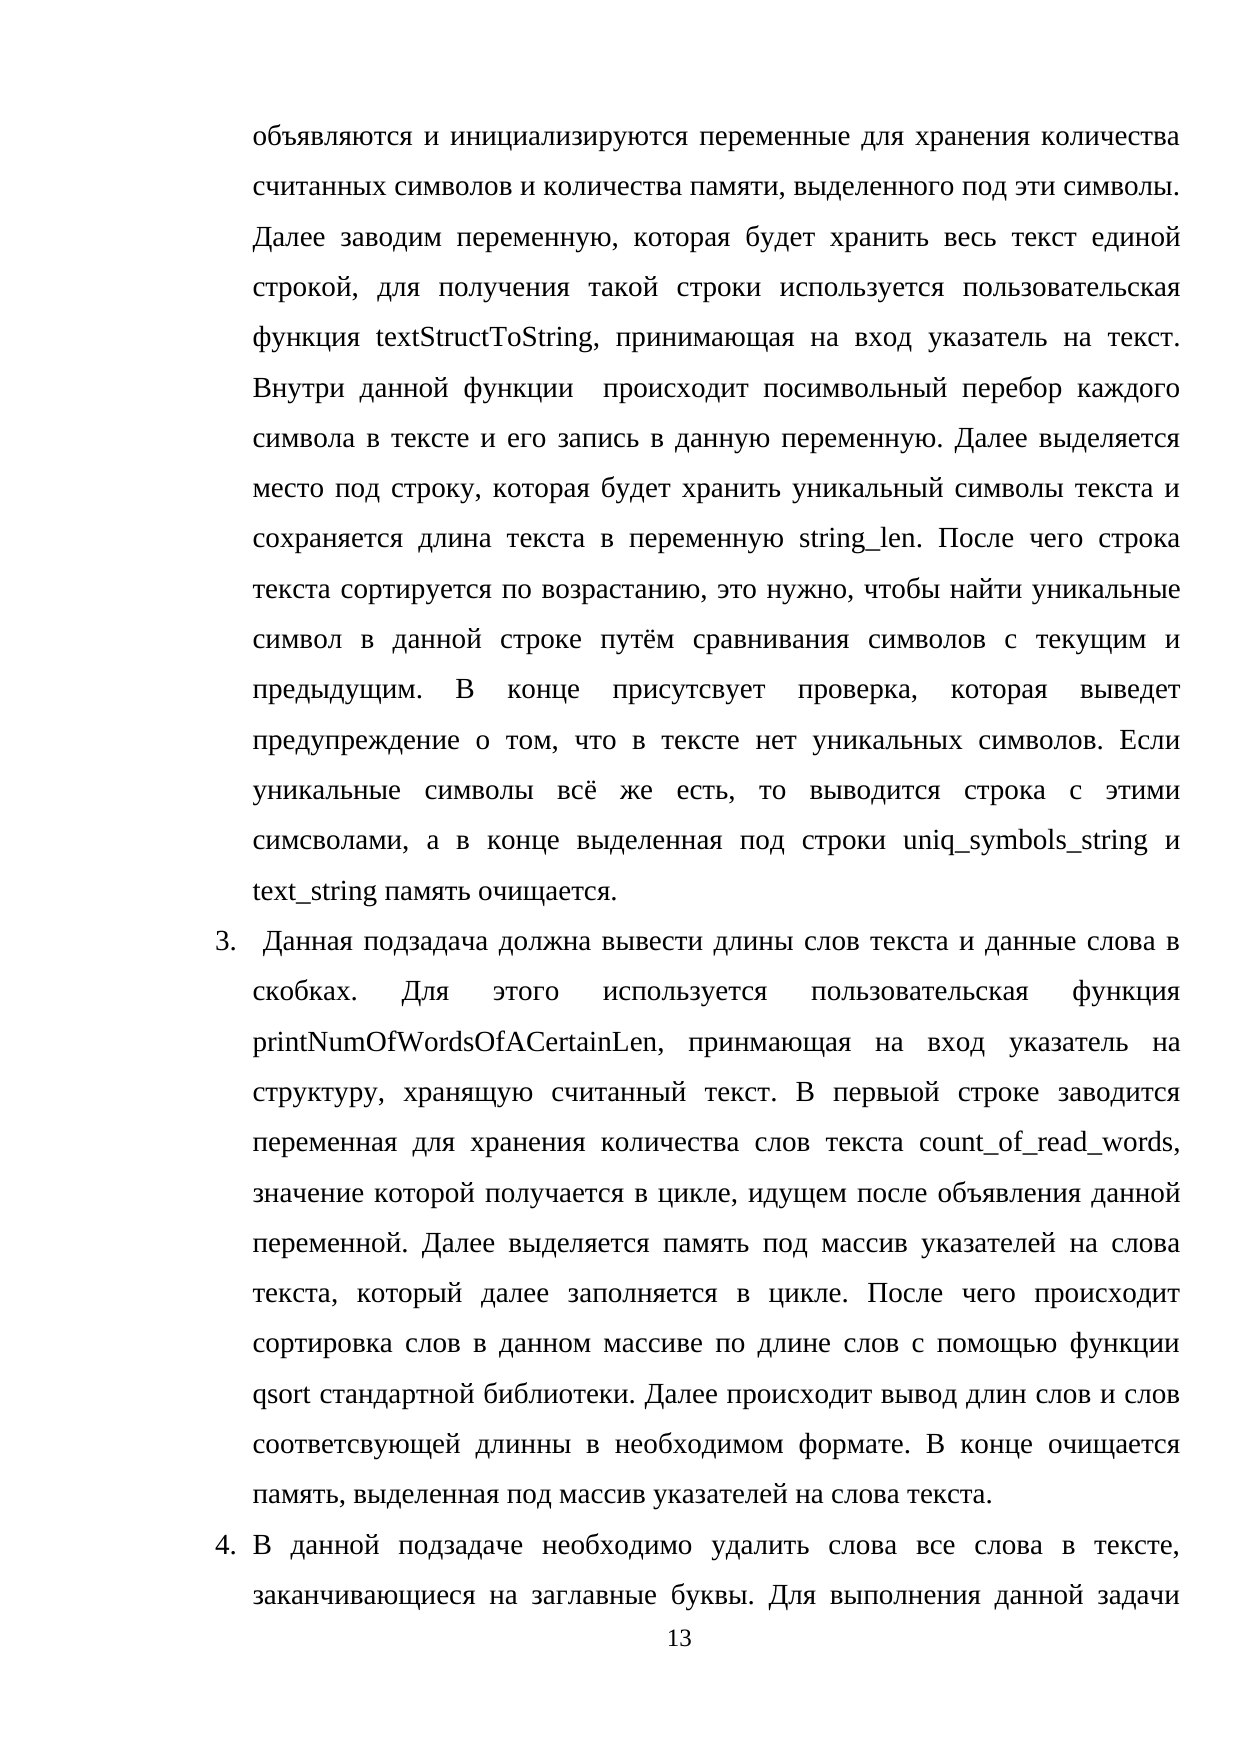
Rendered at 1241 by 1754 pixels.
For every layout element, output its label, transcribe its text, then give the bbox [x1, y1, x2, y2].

list объявляются и инициализируются переменные для хранения количества считанных символов и количества памяти, выделенного под эти символы. Далее заводим переменную, которая будет хранить весь текст единой строкой, для получения такой строки используется пользовательская функция textStructToString, принимающая на вход указатель на текст. Внутри данной функции происходит посимвольный перебор каждого символа в тексте и его запись в данную переменную. Далее выделяется место под строку, которая будет хранить уникальный символы текста и сохраняется длина текста в переменную string_len. После чего строка текста сортируется по возрастанию, это нужно, чтобы найти уникальные символ в данной строке путём сравнивания символов с текущим и предыдущим. В конце присутсвует проверка, которая выведет предупреждение о том, что в тексте нет уникальных символов. Если уникальные символы всё же есть, то выводится строка с этими симсволами, а в конце выделенная под строки uniq_symbols_string и text_string память очищается. [215, 118, 1181, 906]
list В данной подзадаче необходимо удалить слова все слова в тексте, заканчивающиеся на заглавные буквы. Для выполнения данной задачи [215, 1527, 1181, 1611]
list Данная подзадача должна вывести длины слов текста и данные слова в скобках. Для этого используется пользовательская функция printNumOfWordsOfACertainLen, принмающая на вход указатель на структуру, хранящую считанный текст. В первыой строке заводится переменная для хранения количества слов текста count_of_read_words, значение которой получается в цикле, идущем после объявления данной переменной. Далее выделяется память под массив указателей на слова текста, который далее заполняется в цикле. После чего происходит сортировка слов в данном массиве по длине слов с помощью функции qsort стандартной библиотеки. Далее происходит вывод длин слов и слов соответсвующей длинны в необходимом формате. В конце очищается память, выделенная под массив указателей на слова текста. [215, 923, 1181, 1510]
